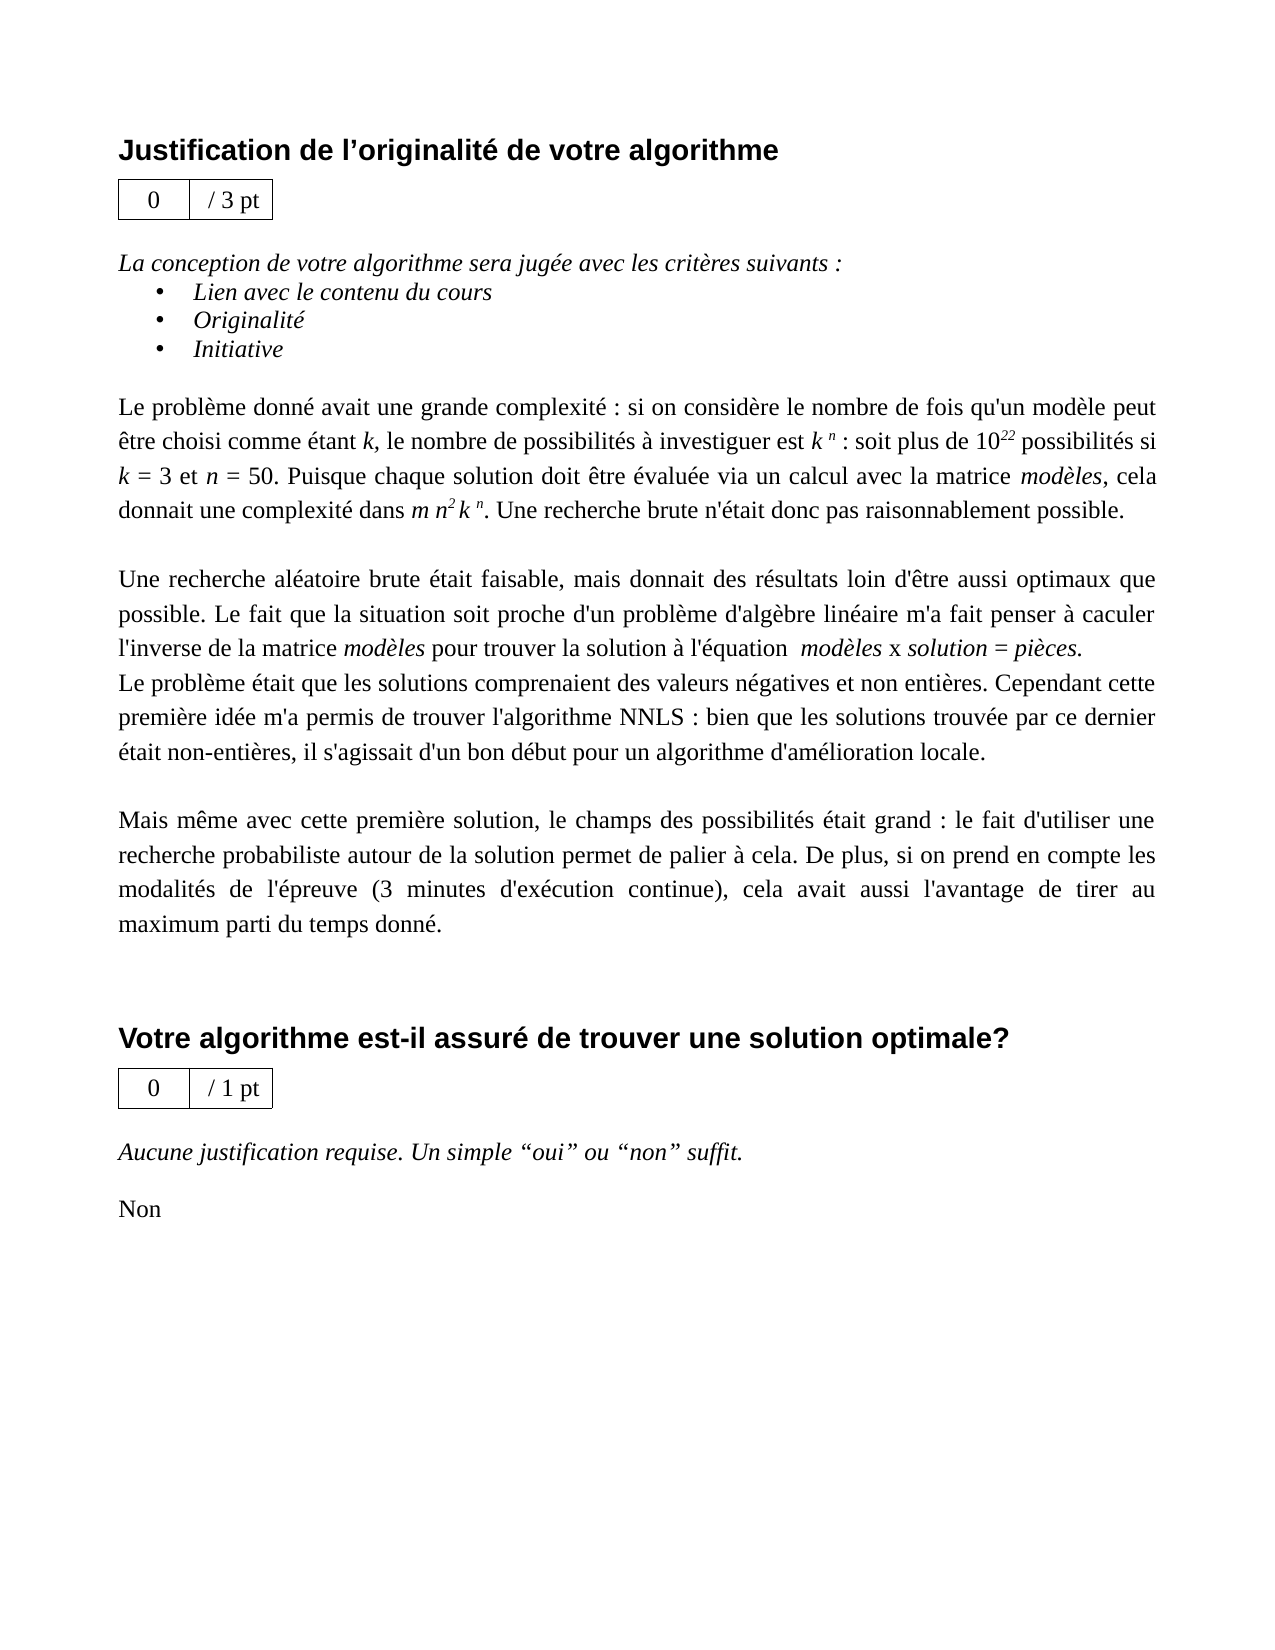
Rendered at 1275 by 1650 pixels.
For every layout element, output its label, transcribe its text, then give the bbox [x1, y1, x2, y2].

list Originalité [156, 306, 1157, 334]
text Le problème était que les solutions comprenaient des valeurs négatives et non entières. Cependant cette première idée m'a permis de trouver l'algorithme NNLS : bien que les solutions trouvée par ce dernier était non-entières, il s'agissait d'un bon début pour un algorithme d'amélioration locale. [118, 668, 1157, 765]
text Le problème donné avait une grande complexité : si on considère le nombre de fois qu'un modèle peut être choisi comme étant k, le nombre de possibilités à investiguer est k n : soit plus de 1022 possibilités si k = 3 et n = 50. Puisque chaque solution doit être évaluée via un calcul avec la matrice modèles, cela donnait une complexité dans m n2 k n. Une recherche brute n'était donc pas raisonnablement possible. [118, 392, 1157, 524]
list Lien avec le contenu du cours [156, 277, 1157, 306]
table_header 0 [119, 180, 189, 219]
table_header / 1 pt [190, 1069, 272, 1108]
text Mais même avec cette première solution, le champs des possibilités était grand : le fait d'utiliser une recherche probabiliste autour de la solution permet de palier à cela. De plus, si on prend en compte les modalités de l'épreuve (3 minutes d'exécution continue), cela avait aussi l'avantage de tirer au maximum parti du temps donné. [118, 806, 1157, 938]
list Initiative [156, 334, 1157, 363]
text Non [118, 1194, 1157, 1223]
text Aucune justification requise. Un simple “oui” ou “non” suffit. [118, 1137, 1157, 1166]
text Une recherche aléatoire brute était faisable, mais donnait des résultats loin d'être aussi optimaux que possible. Le fait que la situation soit proche d'un problème d'algèbre linéaire m'a fait penser à caculer l'inverse de la matrice modèles pour trouver la solution à l'équation modèles x solution = pièces. [118, 564, 1157, 662]
table_header 0 [119, 1069, 189, 1108]
text La conception de votre algorithme sera jugée avec les critères suivants : [118, 248, 1157, 277]
table_header / 3 pt [190, 180, 272, 219]
subtitle Votre algorithme est-il assuré de trouver une solution optimale? [118, 1021, 1157, 1055]
subtitle Justification de l’originalité de votre algorithme [118, 133, 1157, 166]
